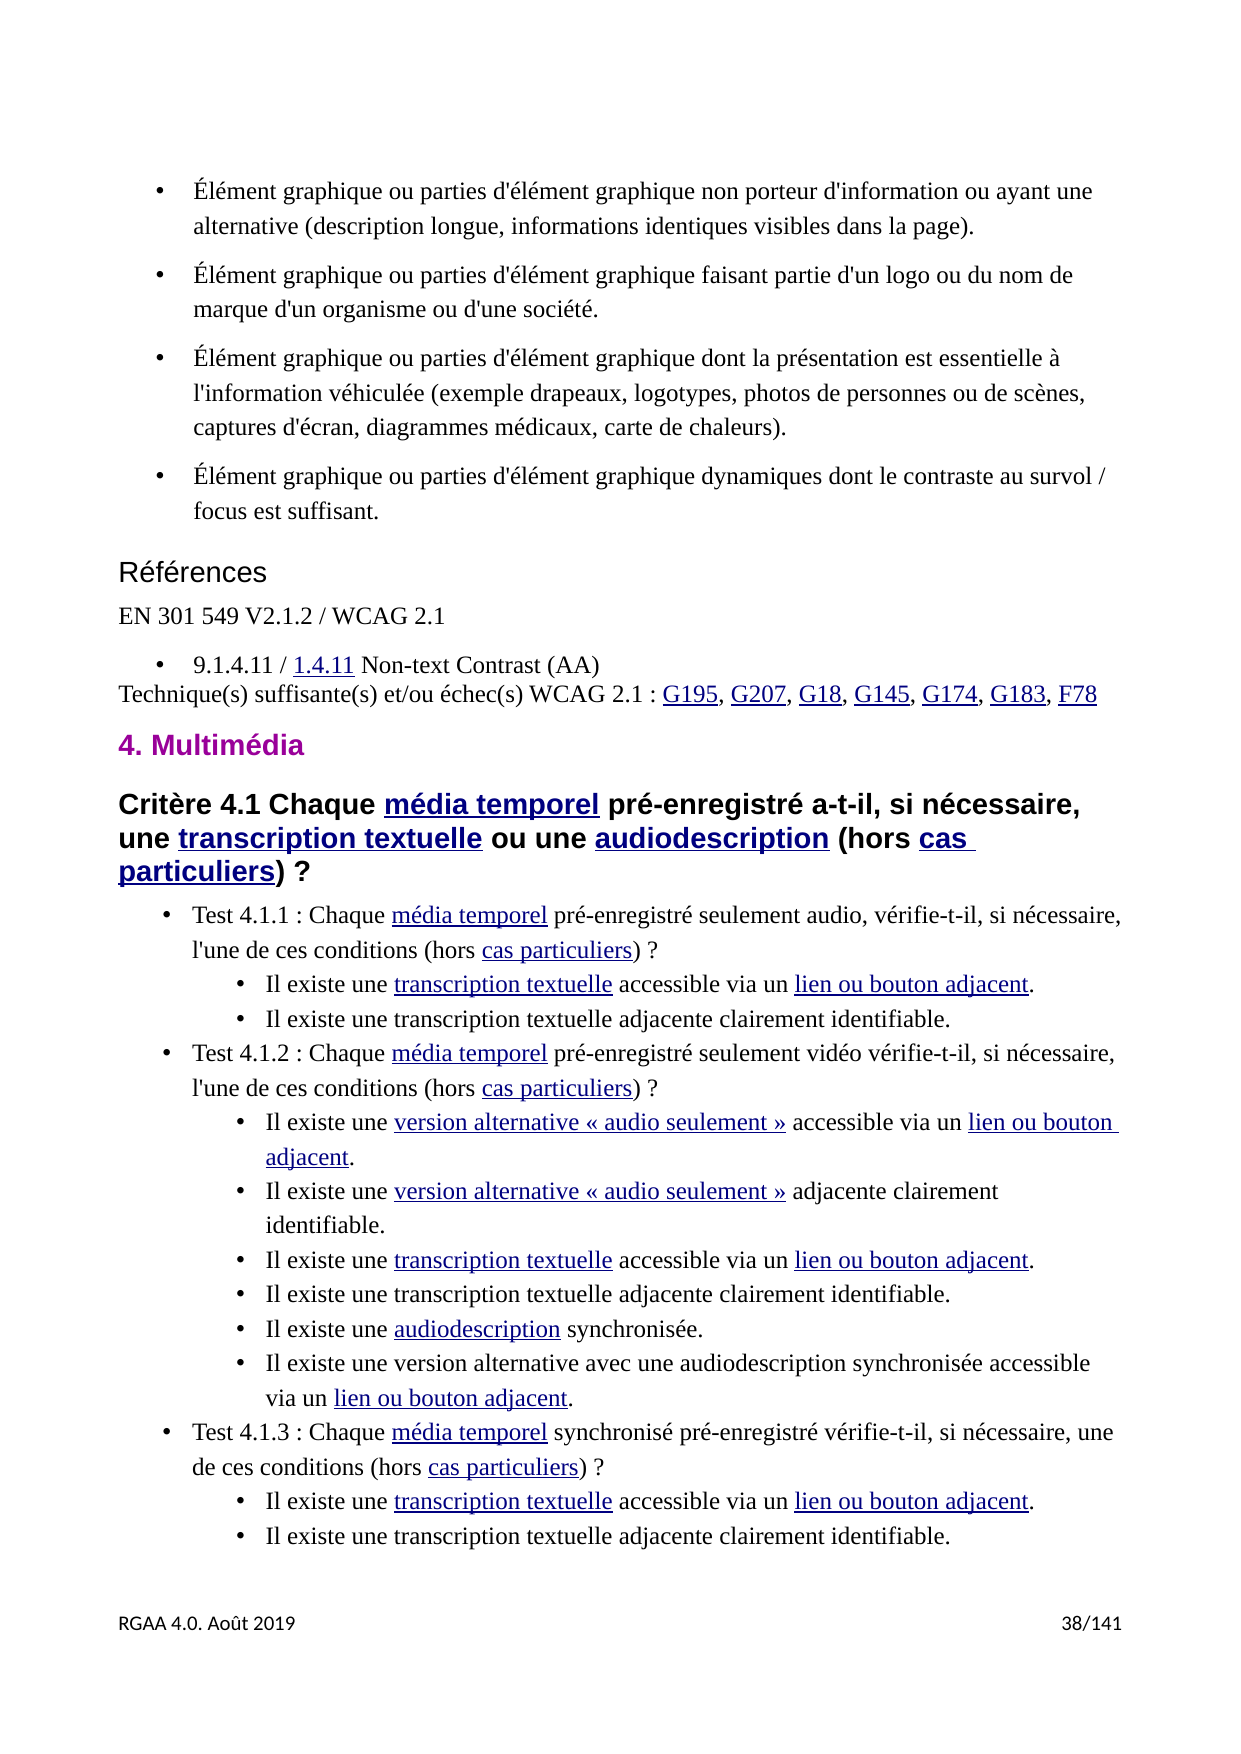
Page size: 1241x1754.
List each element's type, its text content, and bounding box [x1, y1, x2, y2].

list Élément graphique ou parties d'élément graphique non porteur d'information ou ayant une alternative (description longue, informations identiques visibles dans la page). [156, 176, 1122, 239]
text EN 301 549 V2.1.2 / WCAG 2.1 [118, 601, 1122, 630]
list Il existe une transcription textuelle accessible via un lien ou bouton adjacent. [236, 1486, 1122, 1515]
list Test 4.1.1 : Chaque média temporel pré-enregistré seulement audio, vérifie-t-il, si nécessaire, l'une de ces conditions (hors cas particuliers) ? [162, 900, 1122, 963]
list Il existe une transcription textuelle adjacente clairement identifiable. [236, 1521, 1122, 1549]
list Il existe une transcription textuelle accessible via un lien ou bouton adjacent. [236, 1245, 1122, 1274]
list Il existe une version alternative « audio seulement » accessible via un lien ou bouton adjacent. [236, 1107, 1122, 1170]
list Test 4.1.3 : Chaque média temporel synchronisé pré-enregistré vérifie-t-il, si nécessaire, une de ces conditions (hors cas particuliers) ? [162, 1417, 1122, 1481]
list Élément graphique ou parties d'élément graphique dont la présentation est essentielle à l'information véhiculée (exemple drapeaux, logotypes, photos de personnes ou de scènes, captures d'écran, diagrammes médicaux, carte de chaleurs). [156, 343, 1122, 441]
list Il existe une version alternative avec une audiodescription synchronisée accessible via un lien ou bouton adjacent. [236, 1348, 1122, 1412]
list Élément graphique ou parties d'élément graphique dynamiques dont le contraste au survol / focus est suffisant. [156, 461, 1122, 525]
subtitle 4. Multimédia [118, 728, 1122, 762]
list Il existe une transcription textuelle adjacente clairement identifiable. [236, 1279, 1122, 1308]
list Il existe une transcription textuelle adjacente clairement identifiable. [236, 1004, 1122, 1032]
text Technique(s) suffisante(s) et/ou échec(s) WCAG 2.1 : G195, G207, G18, G145, G174, G183, F78 [118, 679, 1122, 708]
subtitle Références [118, 555, 1122, 589]
list Il existe une transcription textuelle accessible via un lien ou bouton adjacent. [236, 969, 1122, 998]
list 9.1.4.11 / 1.4.11 Non-text Contrast (AA) [156, 651, 1122, 679]
subtitle Critère 4.1 Chaque média temporel pré-enregistré a-t-il, si nécessaire, une transcription textuelle ou une audiodescription (hors cas particuliers) ? [118, 787, 1122, 888]
list Il existe une audiodescription synchronisée. [236, 1314, 1122, 1343]
list Il existe une version alternative « audio seulement » adjacente clairement identifiable. [236, 1176, 1122, 1239]
list Test 4.1.2 : Chaque média temporel pré-enregistré seulement vidéo vérifie-t-il, si nécessaire, l'une de ces conditions (hors cas particuliers) ? [162, 1038, 1122, 1101]
list Élément graphique ou parties d'élément graphique faisant partie d'un logo ou du nom de marque d'un organisme ou d'une société. [156, 260, 1122, 323]
